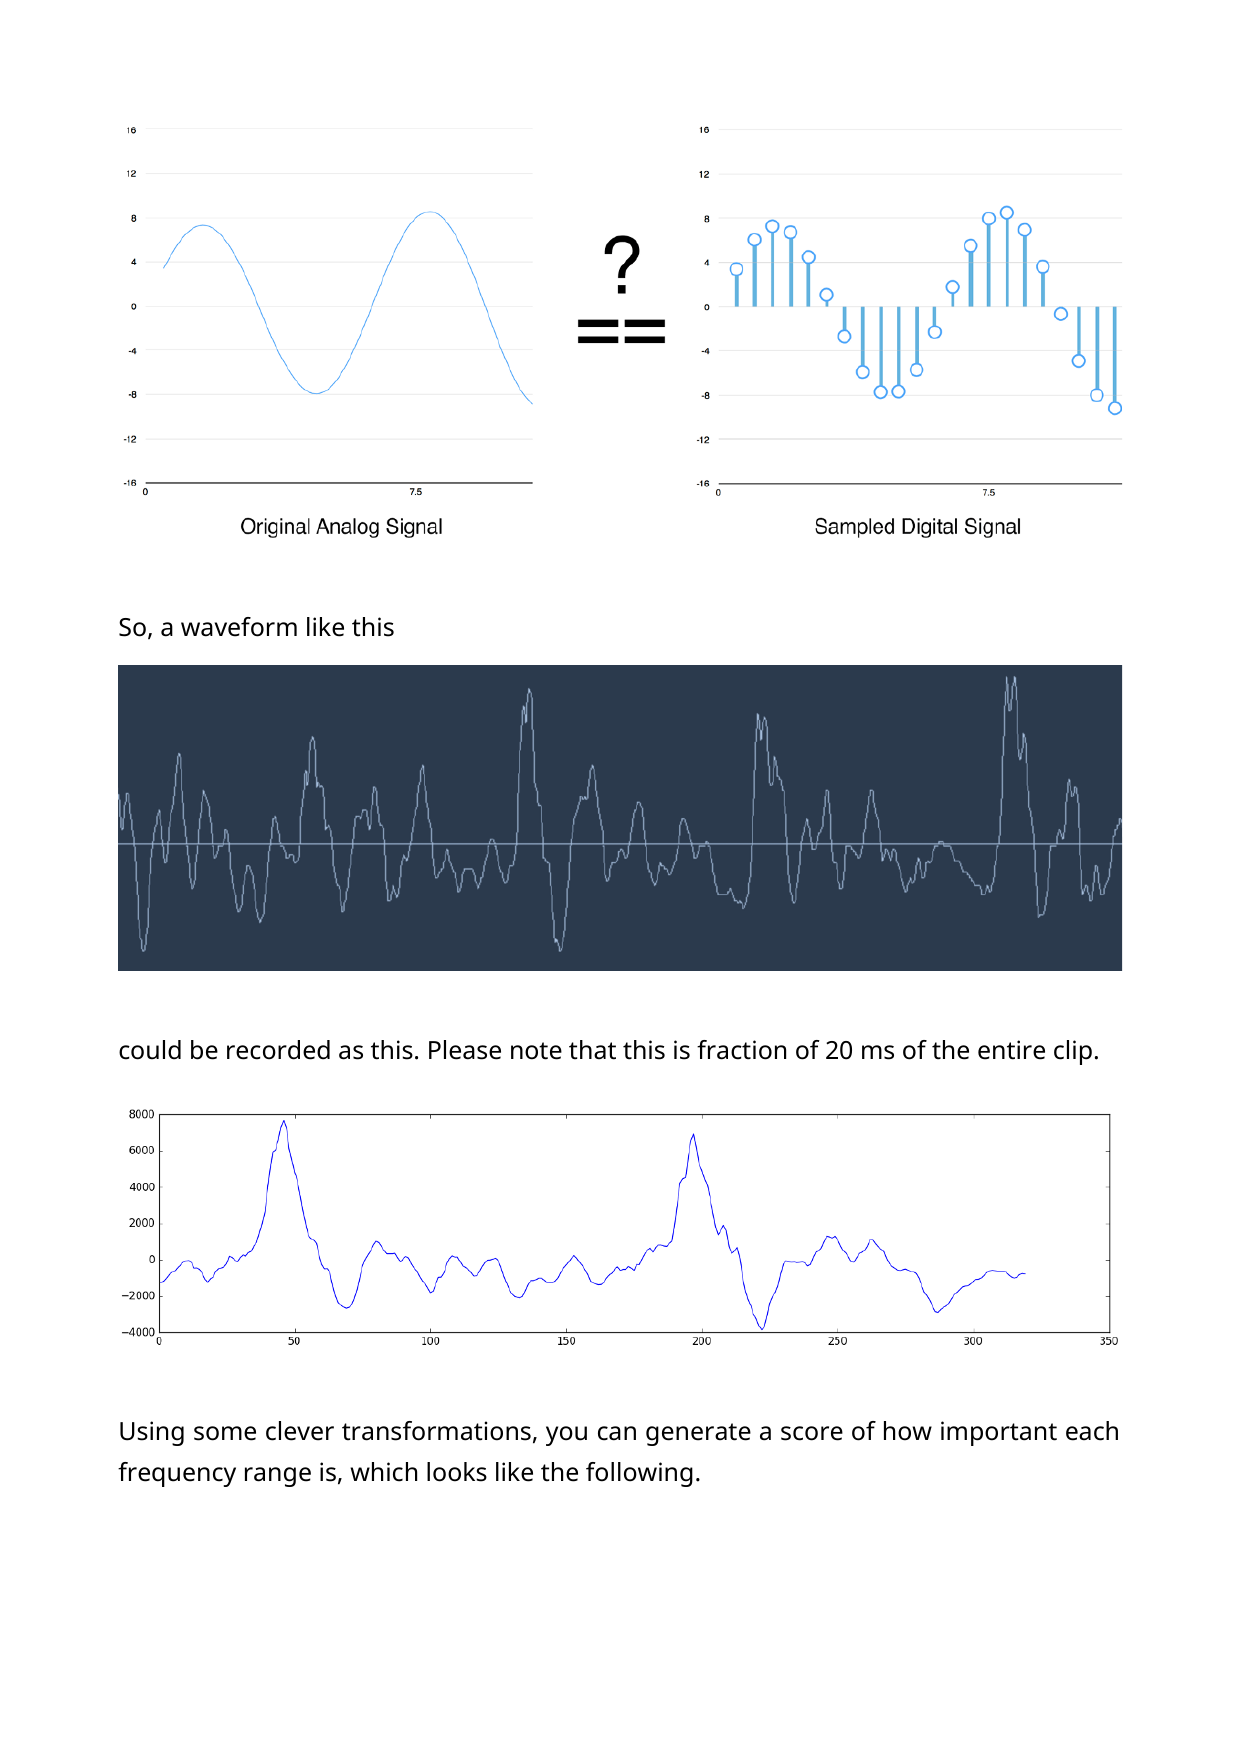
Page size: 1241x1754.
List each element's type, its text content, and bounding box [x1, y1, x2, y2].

text could be recorded as this. Please note that this is fraction of 20 ms of the entire clip. [118, 1032, 1122, 1067]
picture [118, 665, 1123, 971]
text Using some clever transformations, you can generate a score of how important each frequency range is, which looks like the following. [118, 1414, 1122, 1489]
picture [118, 118, 1123, 548]
text So, a waveform like this [118, 610, 1122, 644]
picture [118, 1087, 1123, 1359]
